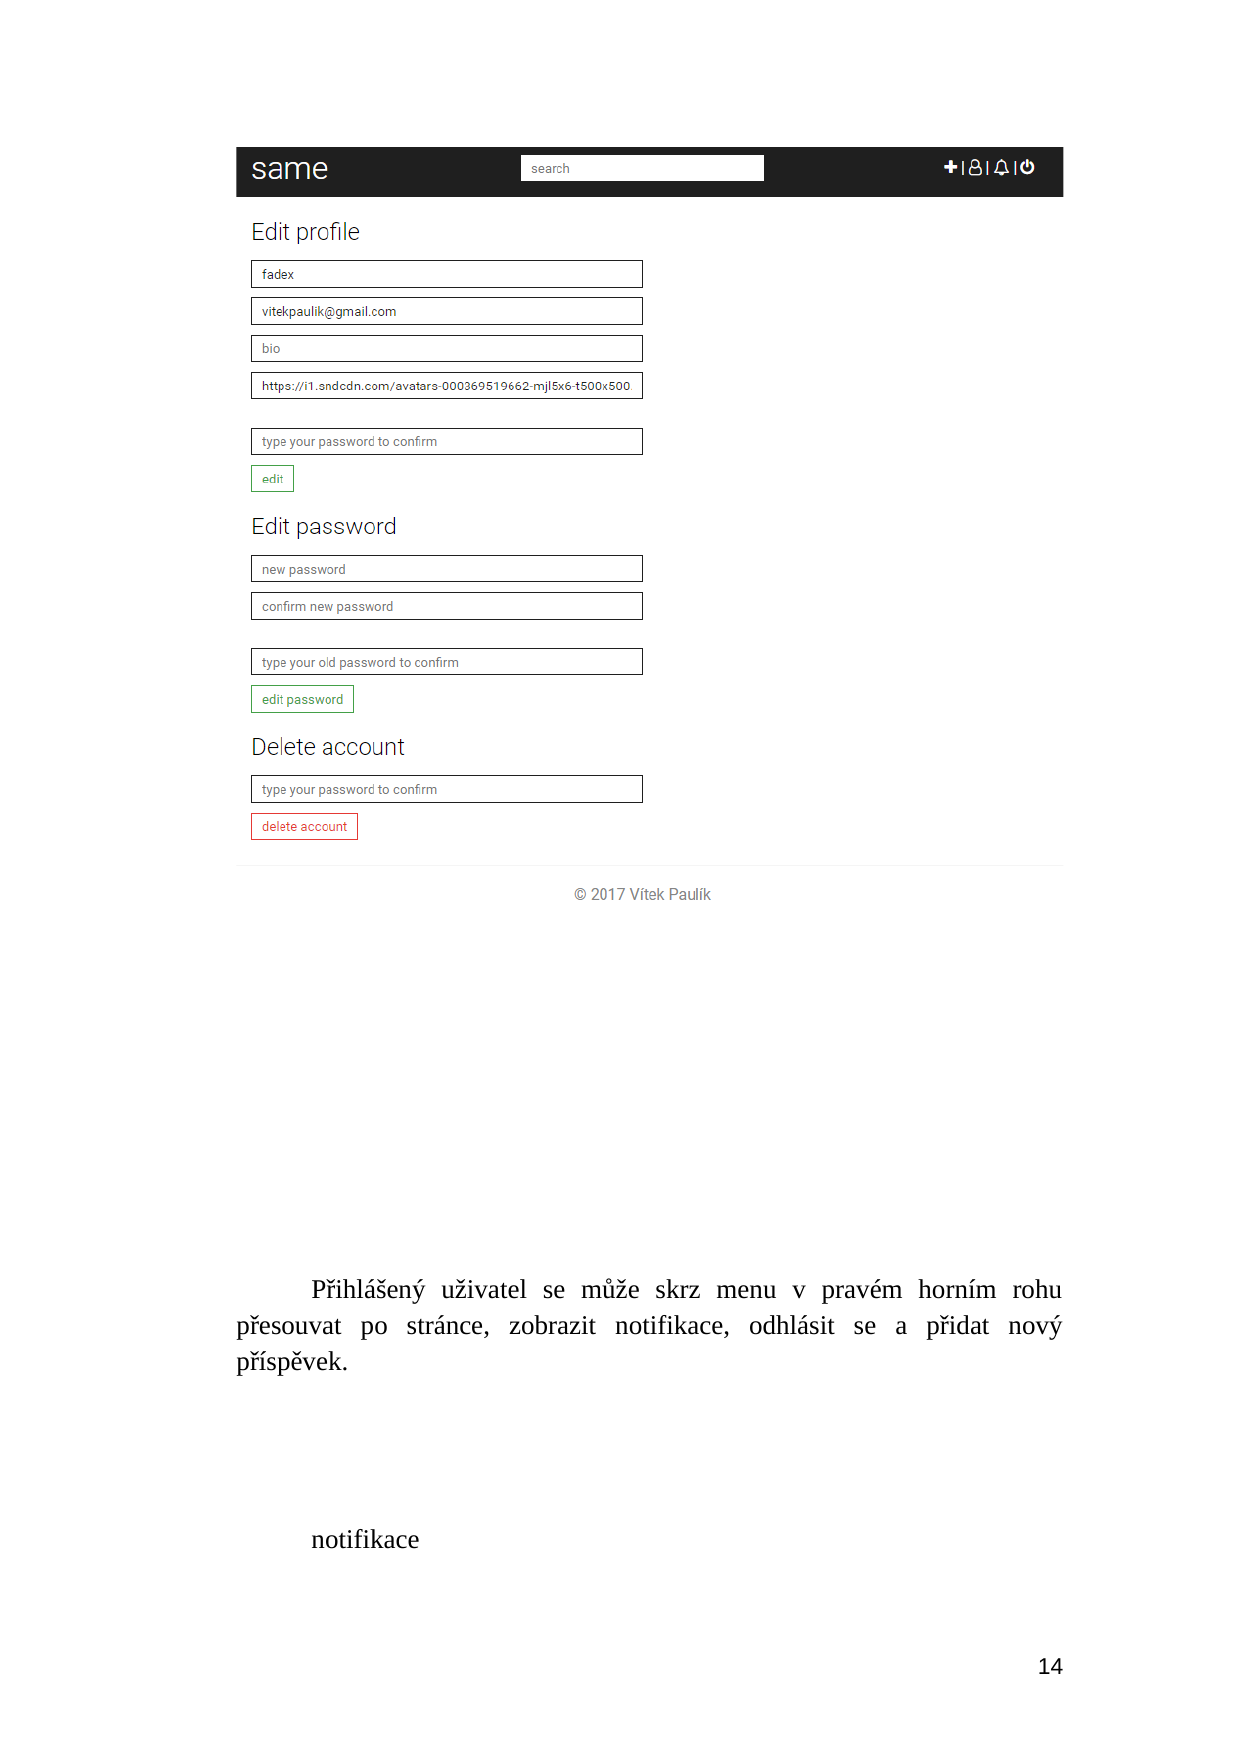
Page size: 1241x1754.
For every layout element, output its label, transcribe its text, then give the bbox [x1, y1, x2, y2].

text notifikace [236, 1523, 1063, 1554]
text Přihlášený uživatel se může skrz menu v pravém horním rohu přesouvat po stránce, zobrazit notifikace, odhlásit se a přidat nový příspěvek. [236, 1273, 1063, 1376]
picture [236, 147, 1064, 913]
